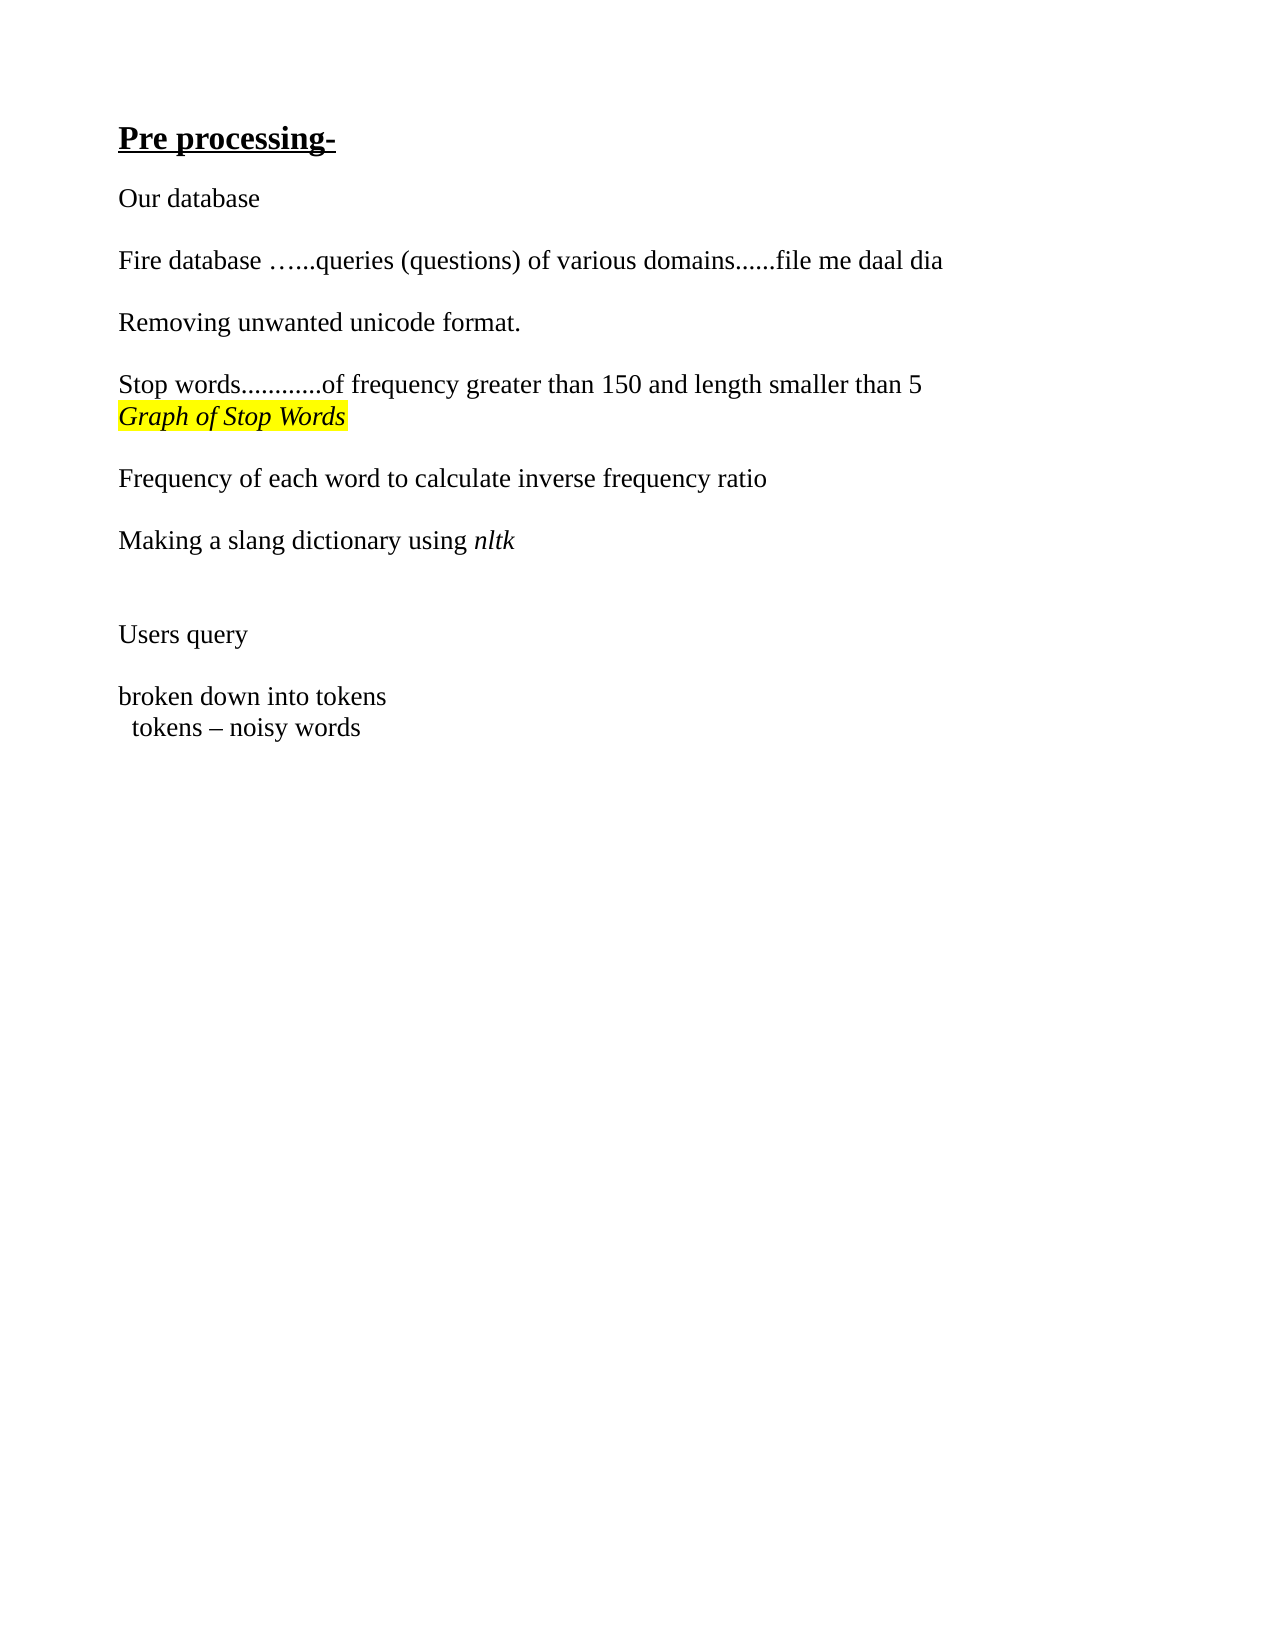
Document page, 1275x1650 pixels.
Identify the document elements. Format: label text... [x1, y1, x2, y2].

text broken down into tokens [118, 680, 1157, 711]
text tokens – noisy words [118, 711, 1157, 742]
text Making a slang dictionary using nltk [118, 524, 1157, 555]
text Fire database …...queries (questions) of various domains......file me daal dia [118, 244, 1157, 275]
text Frequency of each word to calculate inverse frequency ratio [118, 462, 1157, 493]
text Pre processing- [118, 118, 1157, 156]
text Removing unwanted unicode format. [118, 306, 1157, 337]
text Stop words............of frequency greater than 150 and length smaller than 5 [118, 368, 1157, 400]
text Our database [118, 182, 1157, 213]
text Users query [118, 618, 1157, 649]
text Graph of Stop Words [118, 400, 1157, 431]
